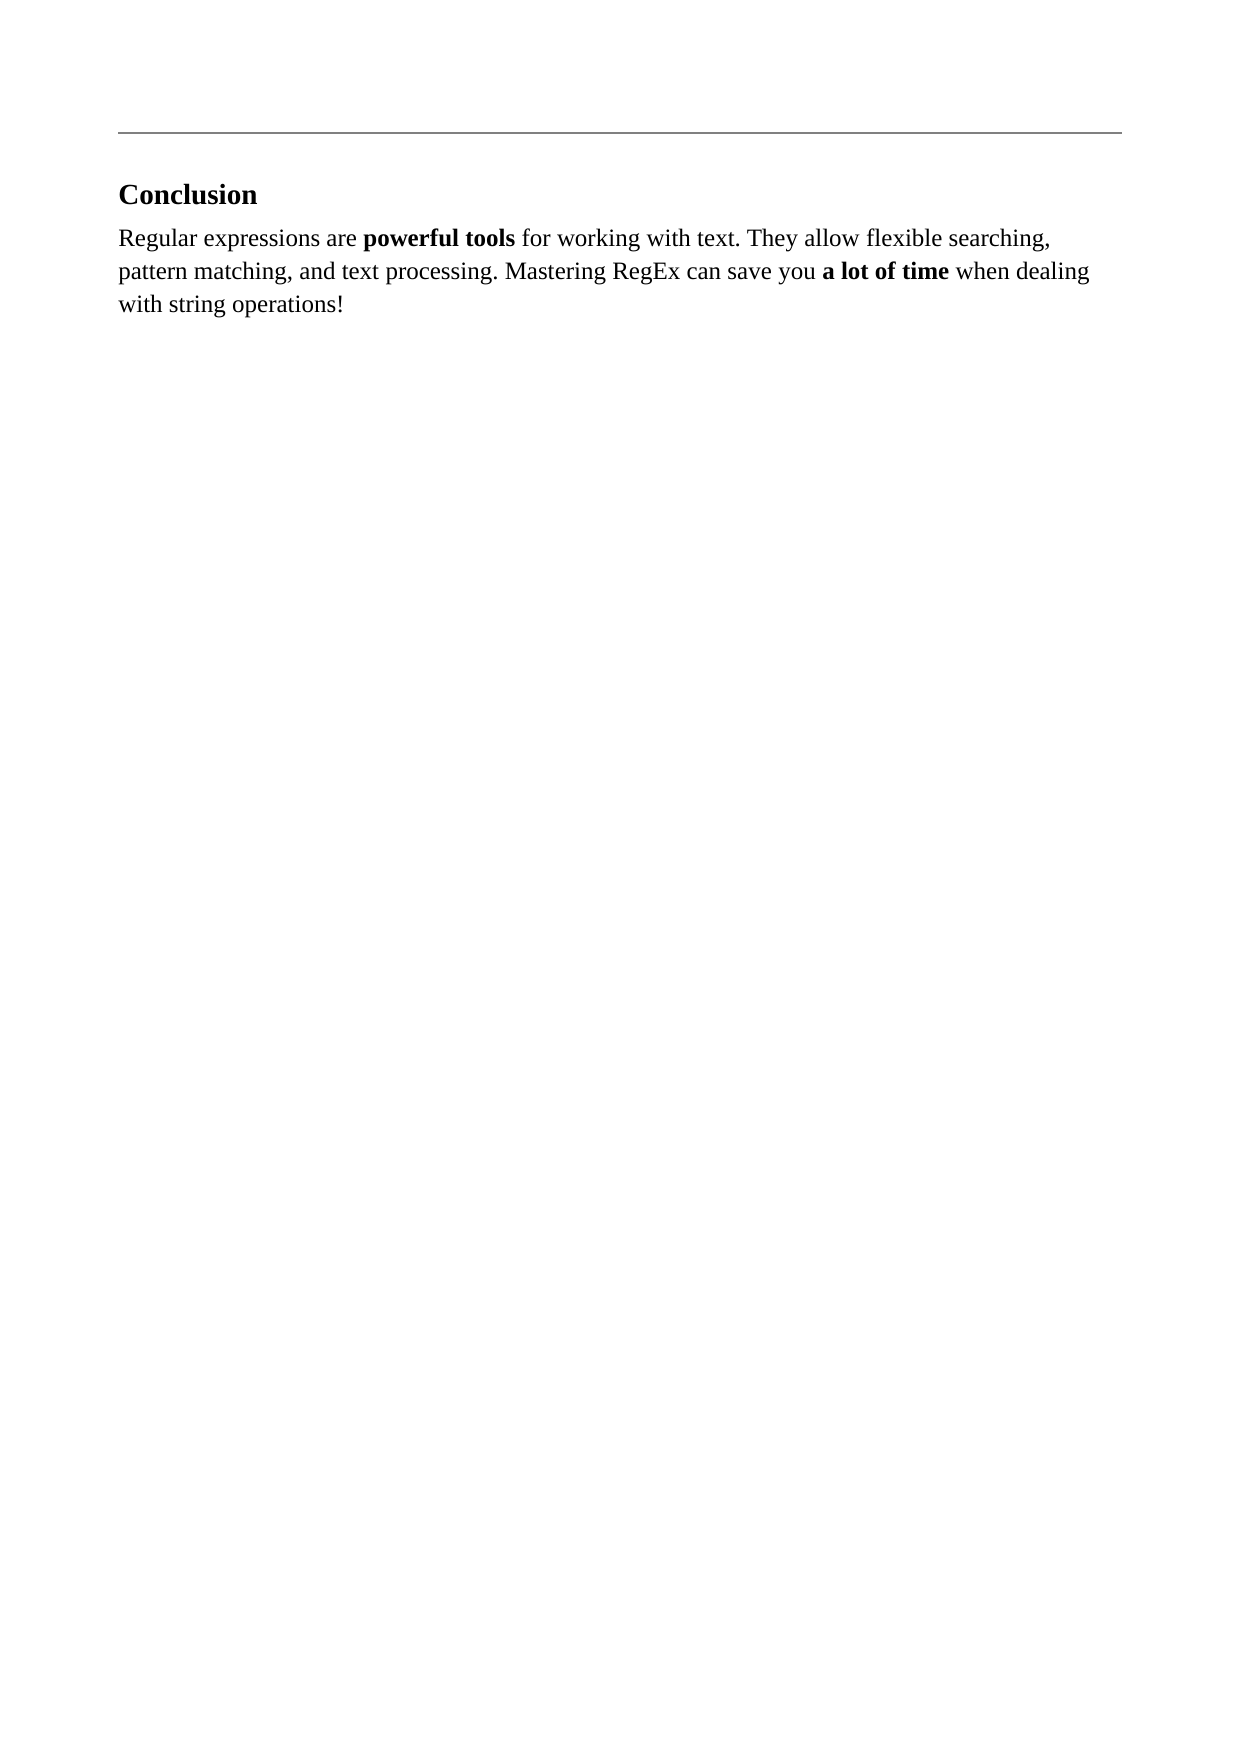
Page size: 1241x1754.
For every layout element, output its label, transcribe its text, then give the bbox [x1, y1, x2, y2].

subtitle Conclusion [118, 177, 1122, 211]
text Regular expressions are powerful tools for working with text. They allow flexible searching, pattern matching, and text processing. Mastering RegEx can save you a lot of time when dealing with string operations! 🚀 [118, 223, 1122, 318]
